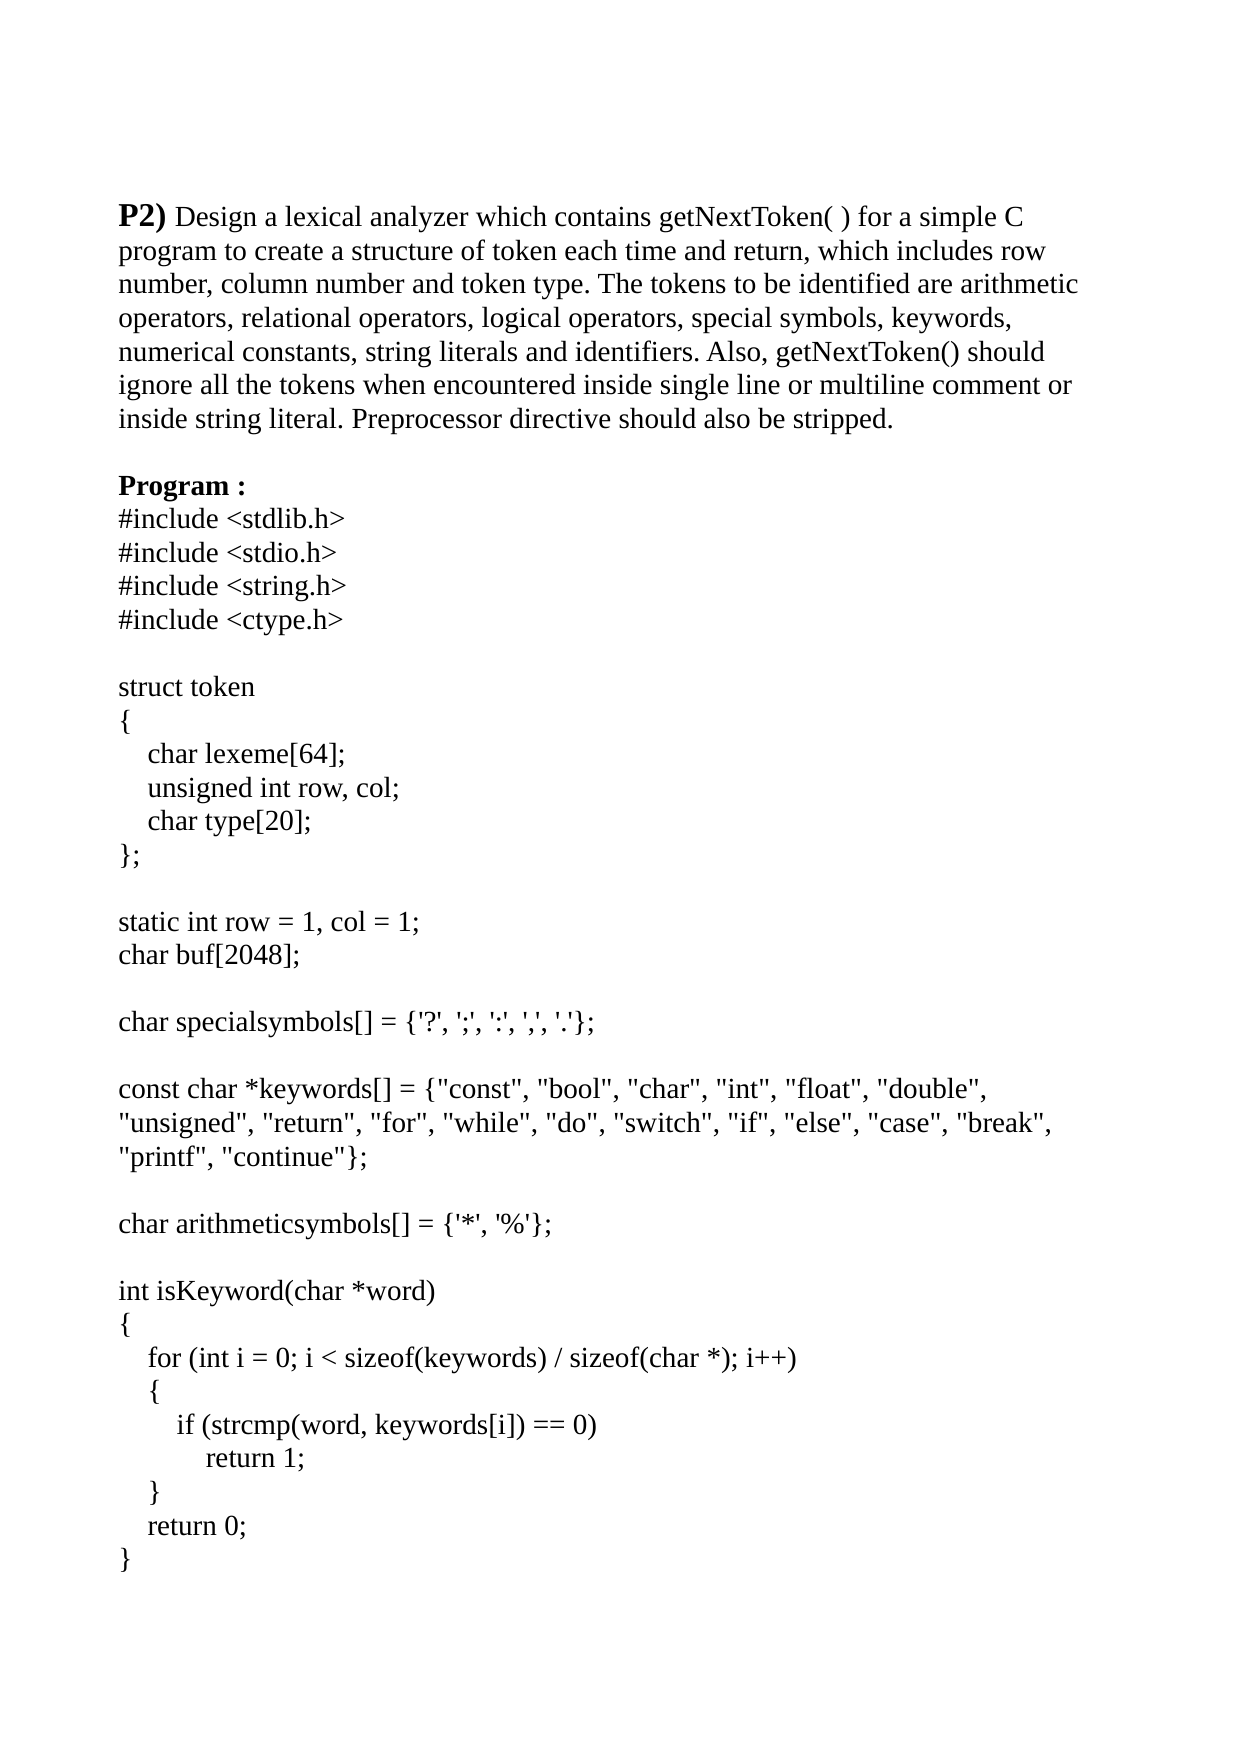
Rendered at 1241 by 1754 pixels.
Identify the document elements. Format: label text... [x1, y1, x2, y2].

text Program : [118, 468, 1122, 501]
text struct token [118, 669, 1122, 703]
text char specialsymbols[] = {'?', ';', ':', ',', '.'}; [118, 1004, 1122, 1038]
text { [118, 1306, 1122, 1340]
text int isKeyword(char *word) [118, 1273, 1122, 1306]
text { [118, 1373, 1122, 1407]
text #include <stdlib.h> [118, 501, 1122, 535]
text const char *keywords[] = {"const", "bool", "char", "int", "float", "double", "unsigned", "return", "for", "while", "do", "switch", "if", "else", "case", "break", "printf", "continue"}; [118, 1072, 1122, 1172]
text { [118, 703, 1122, 736]
text #include <stdio.h> [118, 535, 1122, 568]
text char type[20]; [118, 803, 1122, 837]
text #include <string.h> [118, 568, 1122, 602]
text char arithmeticsymbols[] = {'*', '%'}; [118, 1206, 1122, 1239]
text }; [118, 837, 1122, 870]
text if (strcmp(word, keywords[i]) == 0) [118, 1407, 1122, 1441]
text P2) Design a lexical analyzer which contains getNextToken( ) for a simple C program to create a structure of token each time and return, which includes row number, column number and token type. The tokens to be identified are arithmetic operators, relational operators, logical operators, special symbols, keywords, numerical constants, string literals and identifiers. Also, getNextToken() should ignore all the tokens when encountered inside single line or multiline comment or inside string literal. Preprocessor directive should also be stripped. [118, 195, 1122, 434]
text unsigned int row, col; [118, 770, 1122, 803]
text } [118, 1474, 1122, 1508]
text for (int i = 0; i < sizeof(keywords) / sizeof(char *); i++) [118, 1340, 1122, 1373]
text #include <ctype.h> [118, 602, 1122, 636]
text char buf[2048]; [118, 937, 1122, 971]
text return 1; [118, 1441, 1122, 1474]
text return 0; [118, 1508, 1122, 1541]
text char lexeme[64]; [118, 736, 1122, 770]
text } [118, 1541, 1122, 1575]
text static int row = 1, col = 1; [118, 904, 1122, 937]
